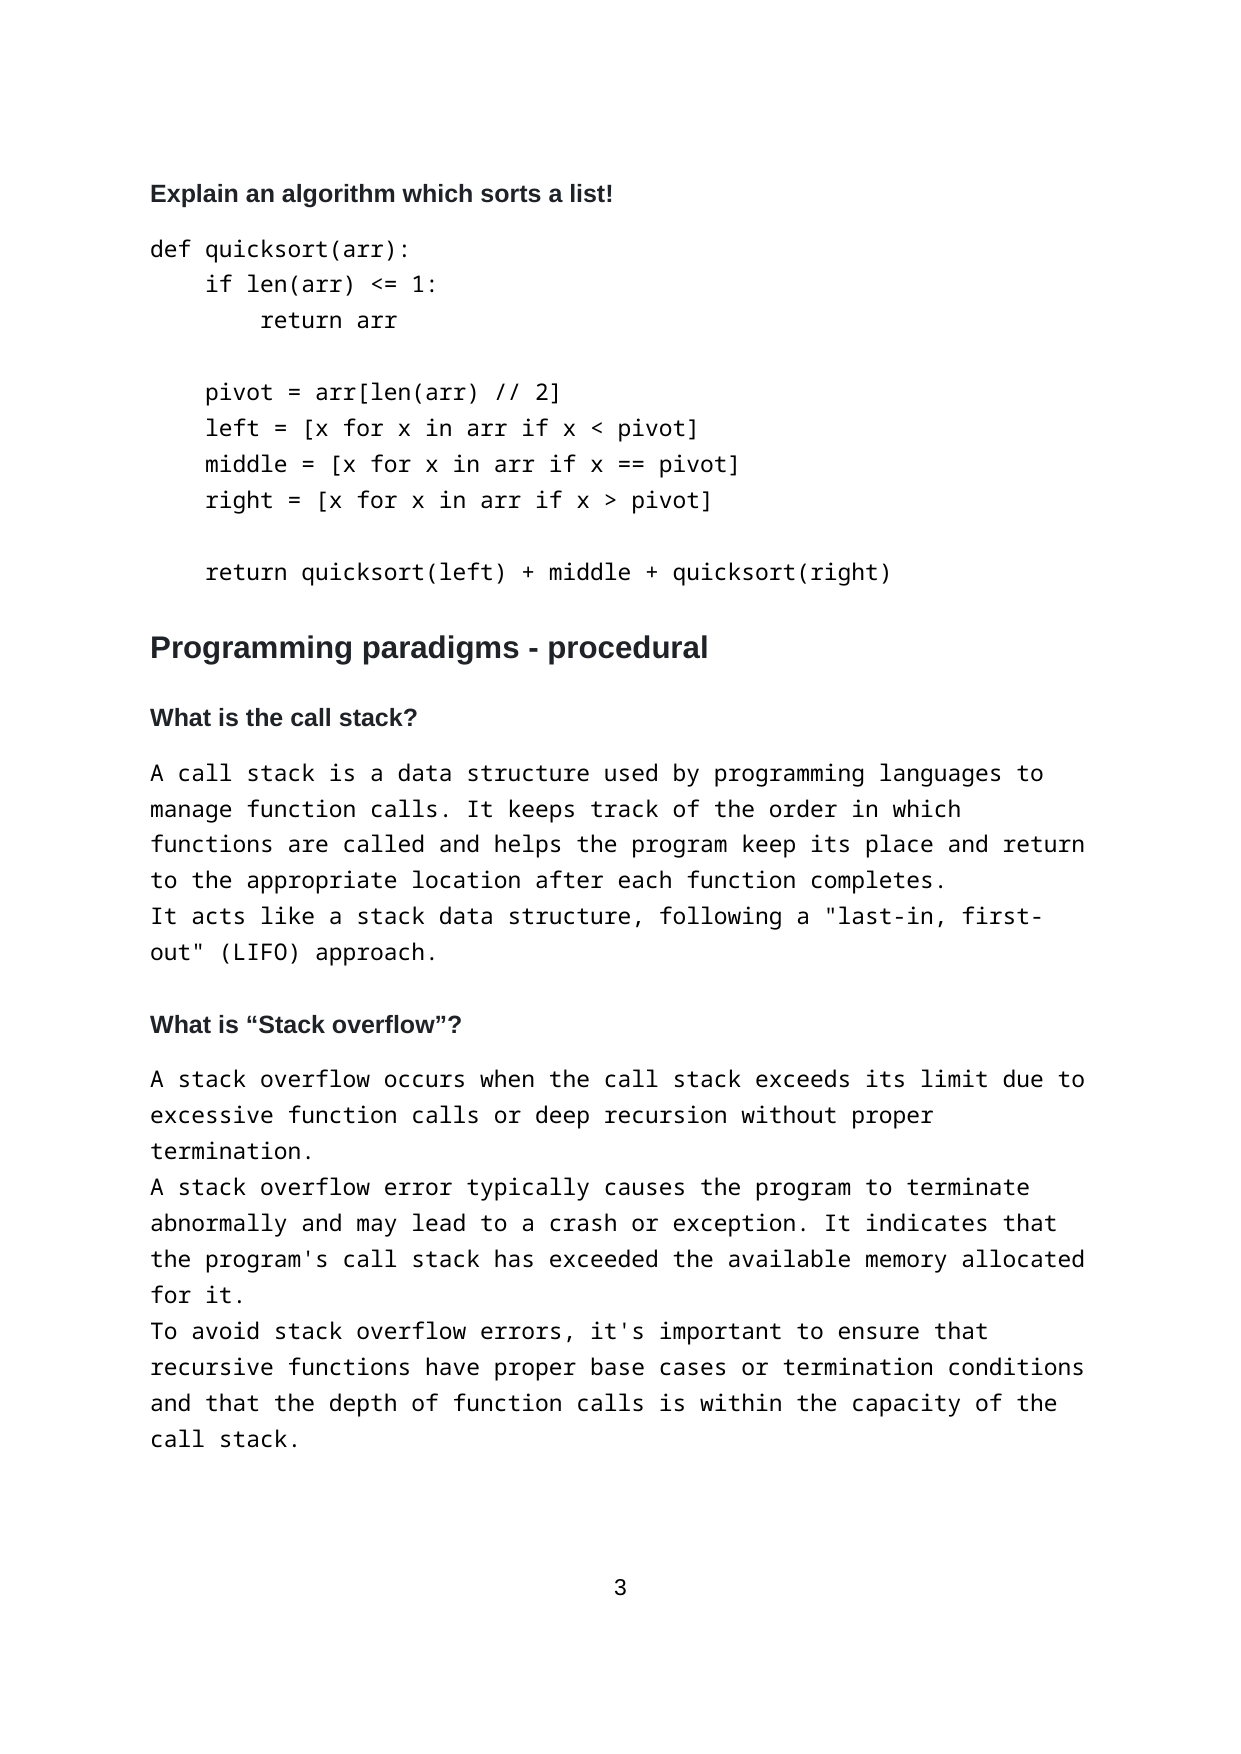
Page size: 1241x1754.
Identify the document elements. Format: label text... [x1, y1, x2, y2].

text left = [x for x in arr if x < pivot] [150, 412, 1091, 443]
text return arr [150, 304, 1091, 336]
text What is “Stack overflow”? [150, 1010, 1091, 1038]
text return quicksort(left) + middle + quicksort(right) [150, 556, 1091, 587]
text Programming paradigms - procedural [150, 629, 1091, 665]
text pivot = arr[len(arr) // 2] [150, 376, 1091, 407]
text A stack overflow error typically causes the program to terminate abnormally and may lead to a crash or exception. It indicates that the program's call stack has exceeded the available memory allocated for it. [150, 1171, 1091, 1310]
text right = [x for x in arr if x > pivot] [150, 484, 1091, 515]
text It acts like a stack data structure, following a "last-in, first-out" (LIFO) approach. [150, 900, 1091, 967]
text To avoid stack overflow errors, it's important to ensure that recursive functions have proper base cases or termination conditions and that the depth of function calls is within the capacity of the call stack. [150, 1315, 1091, 1454]
text middle = [x for x in arr if x == pivot] [150, 448, 1091, 479]
text A stack overflow occurs when the call stack exceeds its limit due to excessive function calls or deep recursion without proper termination. [150, 1063, 1091, 1167]
text Explain an algorithm which sorts a list! [150, 150, 1091, 207]
text if len(arr) <= 1: [150, 268, 1091, 300]
text def quicksort(arr): [150, 232, 1091, 264]
text What is the call stack? [150, 703, 1091, 732]
text A call stack is a data structure used by programming languages to manage function calls. It keeps track of the order in which functions are called and helps the program keep its place and return to the appropriate location after each function completes. [150, 757, 1091, 896]
